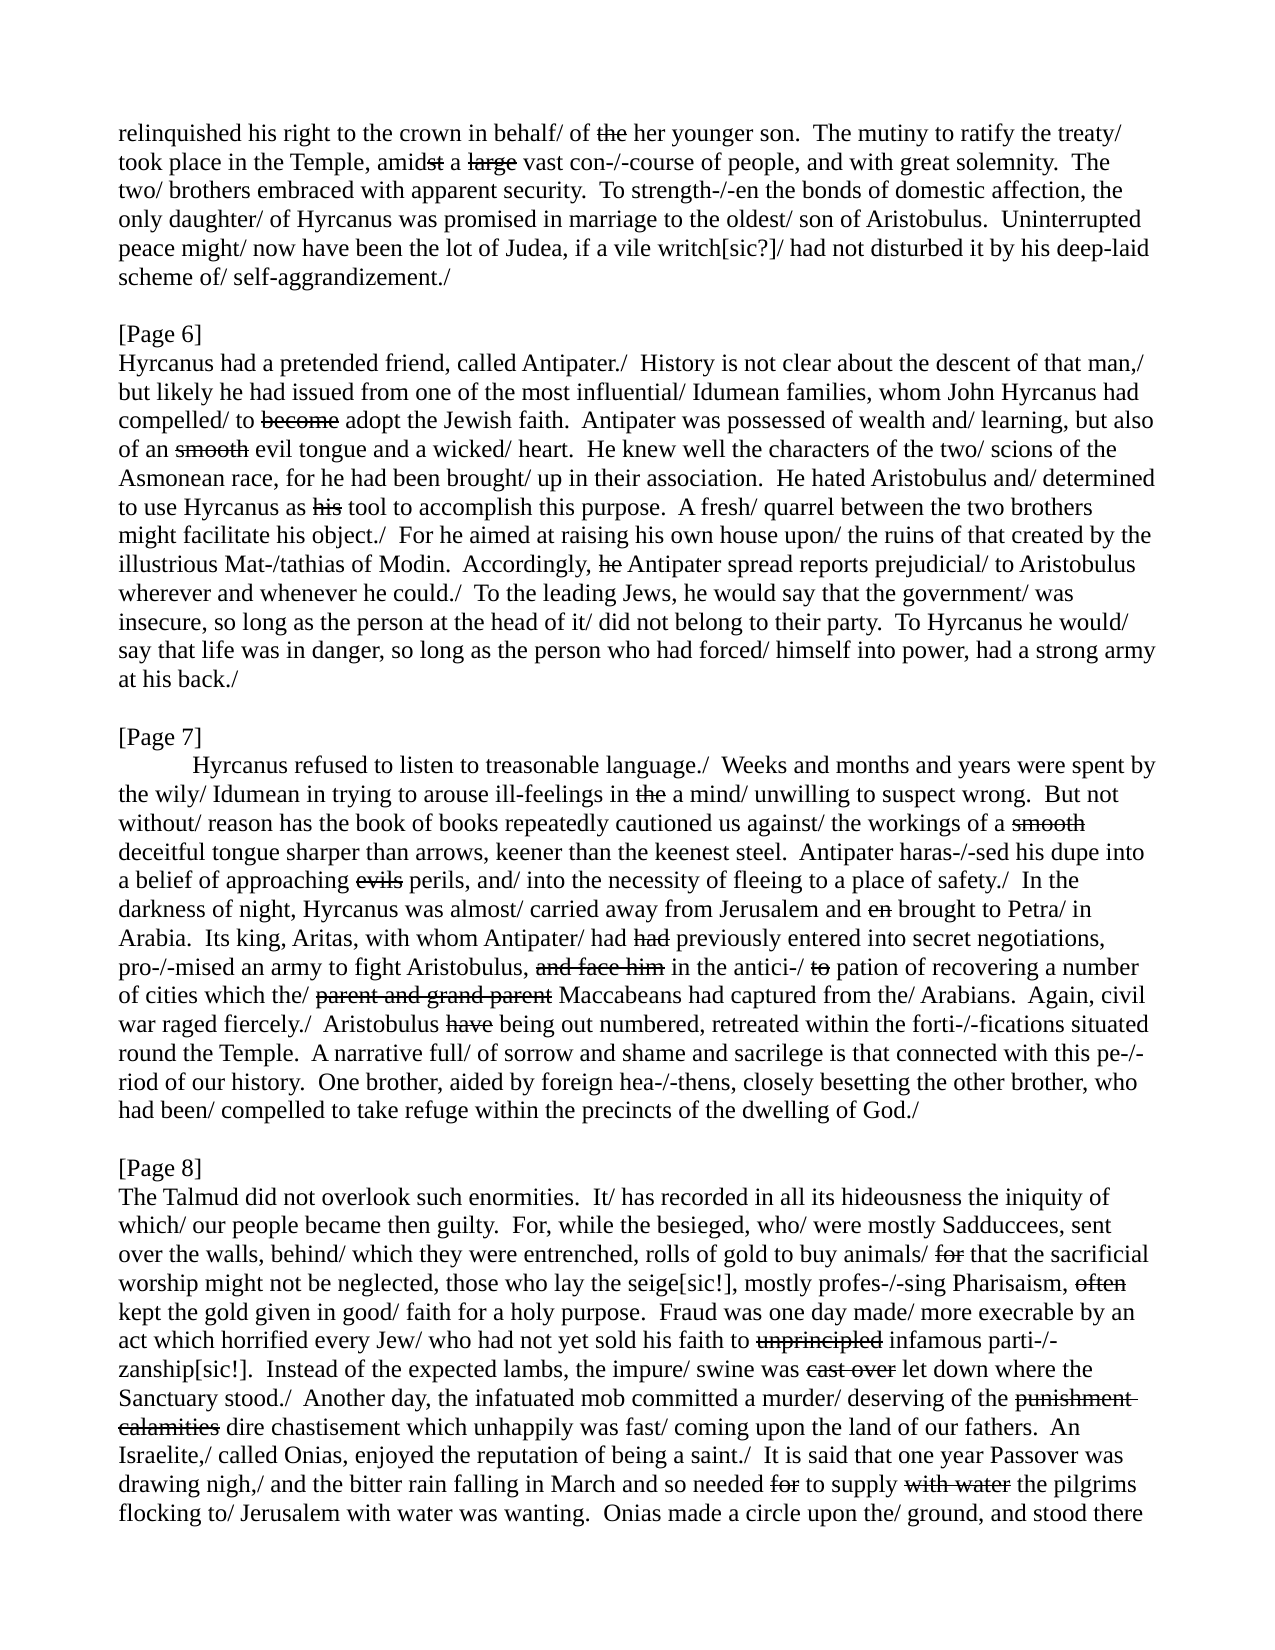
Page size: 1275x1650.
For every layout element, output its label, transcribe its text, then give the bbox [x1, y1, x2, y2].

text [Page 6] [118, 319, 1157, 348]
text [Page 7] [118, 722, 1157, 751]
text [Page 8] [118, 1153, 1157, 1182]
text relinquished his right to the crown in behalf/ of the her younger son. The mutiny to ratify the treaty/ took place in the Temple, amidst a large vast con-/-course of people, and with great solemnity. The two/ brothers embraced with apparent security. To strength-/-en the bonds of domestic affection, the only daughter/ of Hyrcanus was promised in marriage to the oldest/ son of Aristobulus. Uninterrupted peace might/ now have been the lot of Judea, if a vile writch[sic?]/ had not disturbed it by his deep-laid scheme of/ self-aggrandizement./ [118, 118, 1157, 291]
text The Talmud did not overlook such enormities. It/ has recorded in all its hideousness the iniquity of which/ our people became then guilty. For, while the besieged, who/ were mostly Sadduccees, sent over the walls, behind/ which they were entrenched, rolls of gold to buy animals/ for that the sacrificial worship might not be neglected, those who lay the seige[sic!], mostly profes-/-sing Pharisaism, often kept the gold given in good/ faith for a holy purpose. Fraud was one day made/ more execrable by an act which horrified every Jew/ who had not yet sold his faith to unprincipled infamous parti-/-zanship[sic!]. Instead of the expected lambs, the impure/ swine was cast over let down where the Sanctuary stood./ Another day, the infatuated mob committed a murder/ deserving of the punishment calamities dire chastisement which unhappily was fast/ coming upon the land of our fathers. An Israelite,/ called Onias, enjoyed the reputation of being a saint./ It is said that one year Passover was drawing nigh,/ and the bitter rain falling in March and so needed for to supply with water the pilgrims flocking to/ Jerusalem with water was wanting. Onias made a circle upon the/ ground, and stood there [118, 1182, 1157, 1527]
text Hyrcanus refused to listen to treasonable language./ Weeks and months and years were spent by the wily/ Idumean in trying to arouse ill-feelings in the a mind/ unwilling to suspect wrong. But not without/ reason has the book of books repeatedly cautioned us against/ the workings of a smooth deceitful tongue sharper than arrows, keener than the keenest steel. Antipater haras-/-sed his dupe into a belief of approaching evils perils, and/ into the necessity of fleeing to a place of safety./ In the darkness of night, Hyrcanus was almost/ carried away from Jerusalem and en brought to Petra/ in Arabia. Its king, Aritas, with whom Antipater/ had had previously entered into secret negotiations, pro-/-mised an army to fight Aristobulus, and face him in the antici-/ to pation of recovering a number of cities which the/ parent and grand parent Maccabeans had captured from the/ Arabians. Again, civil war raged fiercely./ Aristobulus have being out numbered, retreated within the forti-/-fications situated round the Temple. A narrative full/ of sorrow and shame and sacrilege is that connected with this pe-/-riod of our history. One brother, aided by foreign hea-/-thens, closely besetting the other brother, who had been/ compelled to take refuge within the precincts of the dwelling of God./ [118, 751, 1157, 1124]
text Hyrcanus had a pretended friend, called Antipater./ History is not clear about the descent of that man,/ but likely he had issued from one of the most influential/ Idumean families, whom John Hyrcanus had compelled/ to become adopt the Jewish faith. Antipater was possessed of wealth and/ learning, but also of an smooth evil tongue and a wicked/ heart. He knew well the characters of the two/ scions of the Asmonean race, for he had been brought/ up in their association. He hated Aristobulus and/ determined to use Hyrcanus as his tool to accomplish this purpose. A fresh/ quarrel between the two brothers might facilitate his object./ For he aimed at raising his own house upon/ the ruins of that created by the illustrious Mat-/tathias of Modin. Accordingly, he Antipater spread reports prejudicial/ to Aristobulus wherever and whenever he could./ To the leading Jews, he would say that the government/ was insecure, so long as the person at the head of it/ did not belong to their party. To Hyrcanus he would/ say that life was in danger, so long as the person who had forced/ himself into power, had a strong army at his back./ [118, 348, 1157, 693]
